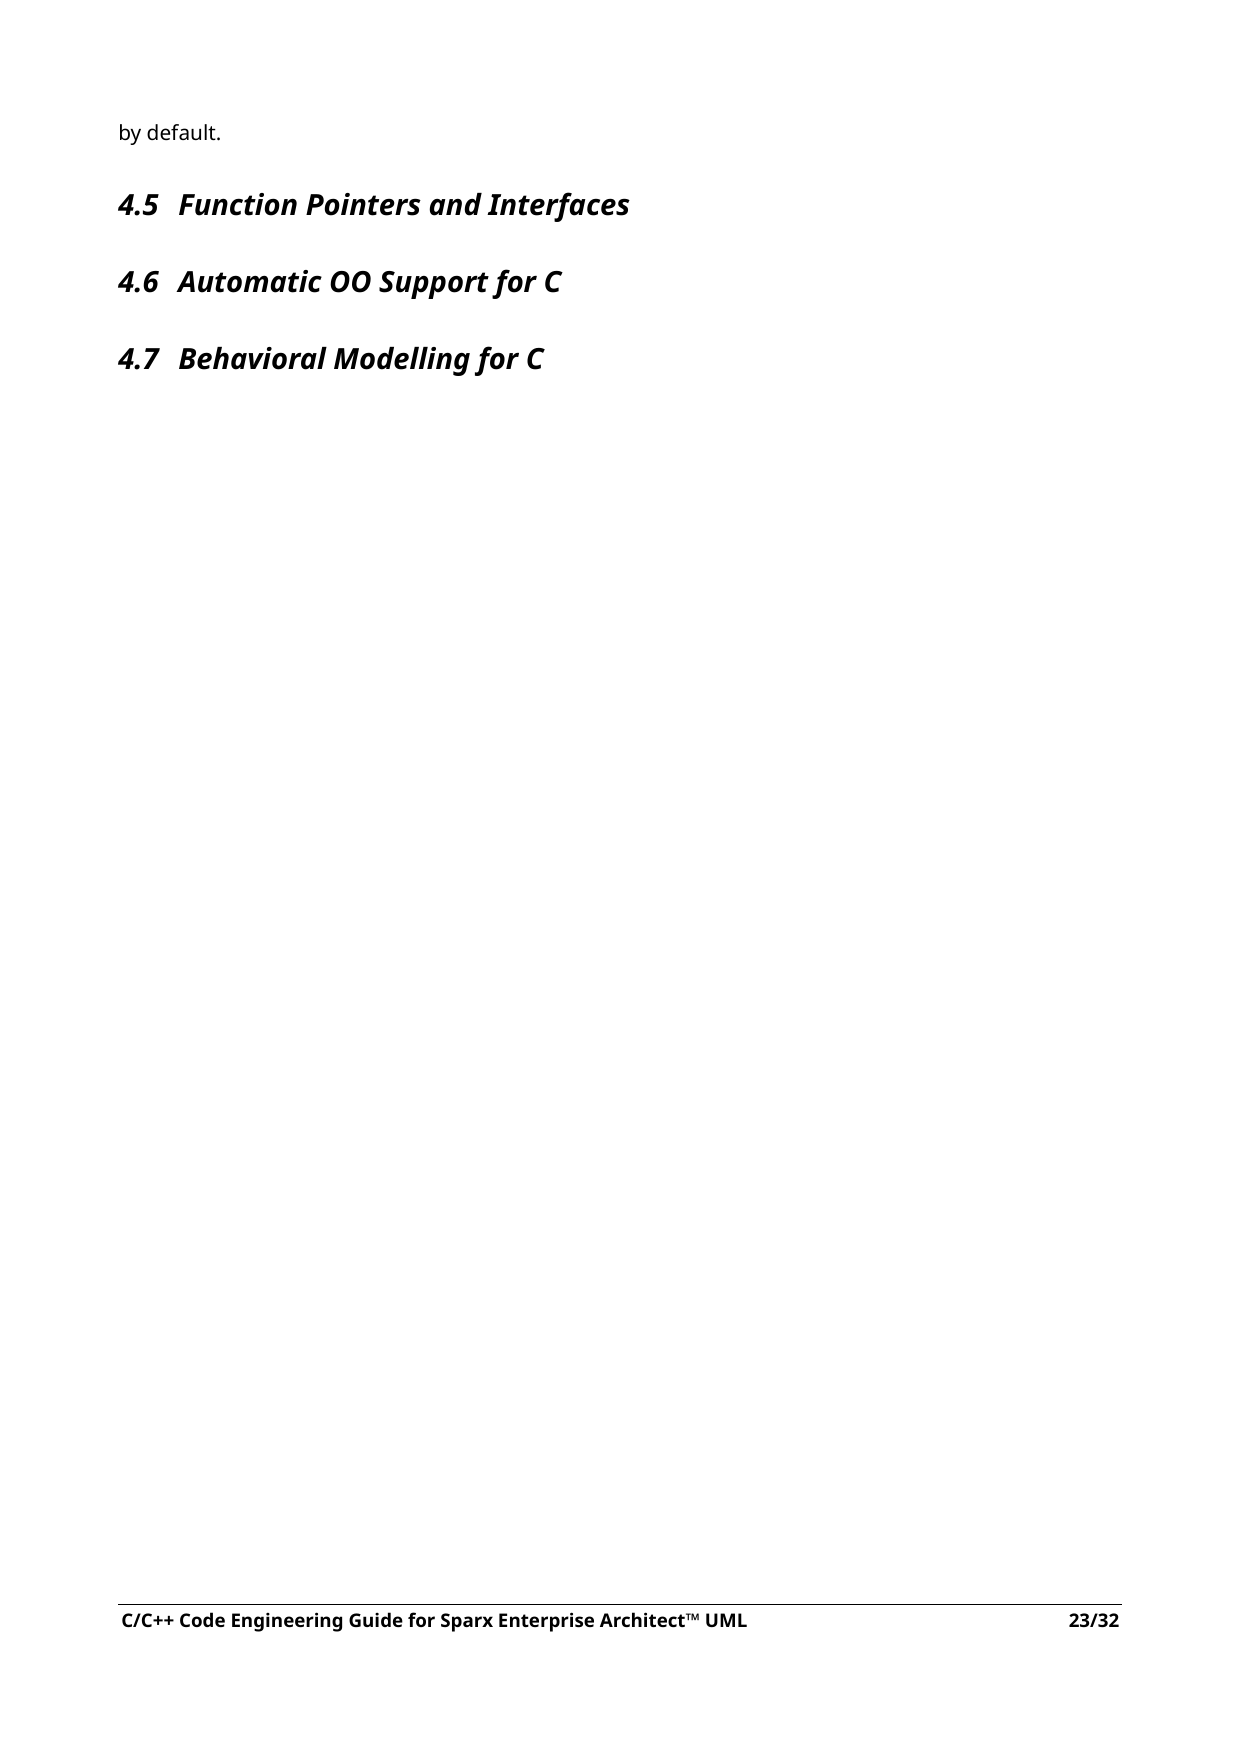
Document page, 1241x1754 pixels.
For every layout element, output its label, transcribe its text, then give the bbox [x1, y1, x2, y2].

text by default. [118, 118, 1122, 147]
subtitle Automatic OO Support for C [118, 261, 1122, 301]
subtitle Function Pointers and Interfaces [118, 184, 1122, 224]
subtitle Behavioral Modelling for C [118, 338, 1122, 378]
